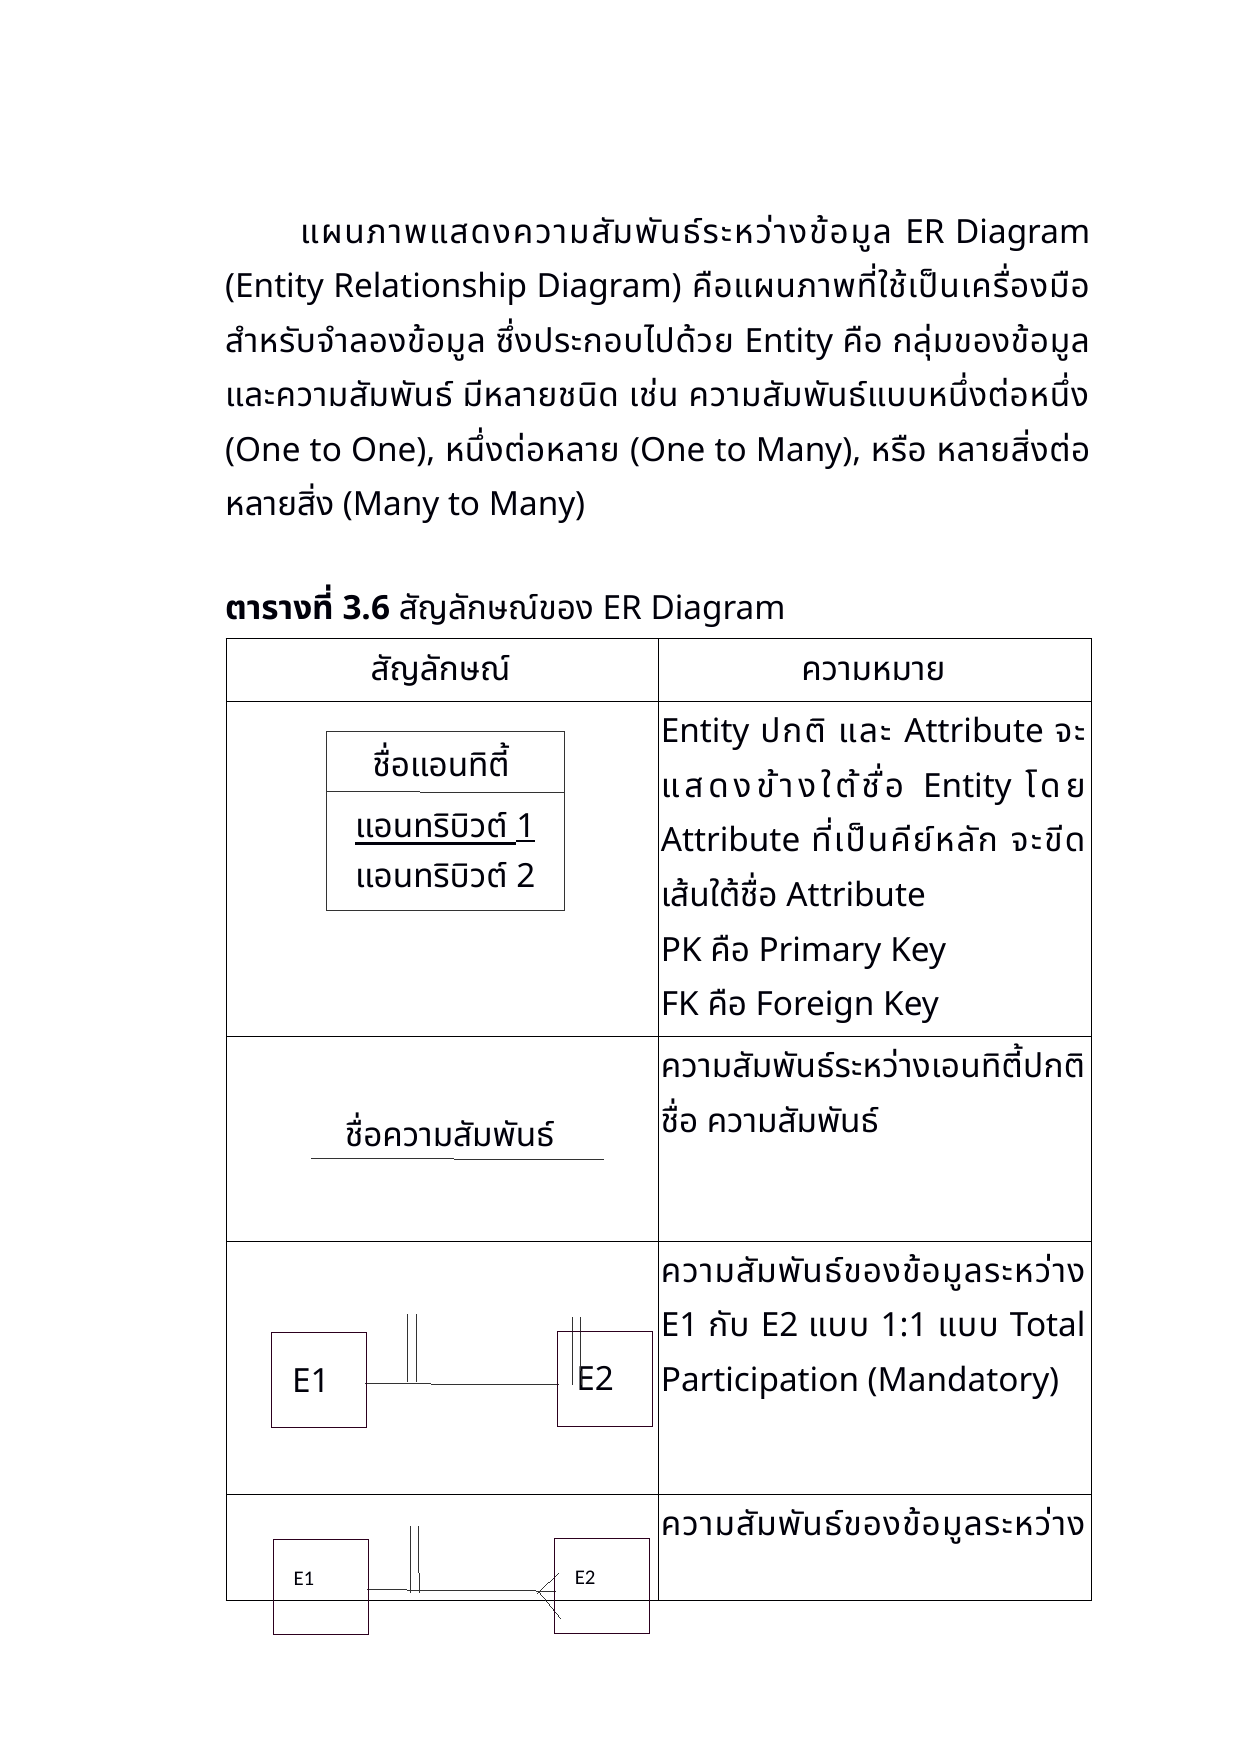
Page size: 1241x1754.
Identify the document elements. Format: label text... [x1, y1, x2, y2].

table_cell [227, 1495, 658, 1600]
table_cell ความสัมพันธ์ของข้อมูลระหว่าง E1 กับ E2 แบบ 1:1 แบบ Total Participation (Mandatory) [659, 1242, 1091, 1494]
text แผนภาพแสดงความสัมพันธ์ระหว่างข้อมูล ER Diagram (Entity Relationship Diagram) คือแผนภาพที่ใช้เป็นเครื่องมือสำหรับจำลองข้อมูล ซึ่งประกอบไปด้วย Entity คือ กลุ่มของข้อมูลและความสัมพันธ์ มีหลายชนิด เช่น ความสัมพันธ์แบบหนึ่งต่อหนึ่ง (One to One), หนึ่งต่อหลาย (One to Many), หรือ หลายสิ่งต่อหลายสิ่ง (Many to Many) [225, 207, 1090, 531]
table_cell [274, 1540, 368, 1600]
table_cell [227, 1037, 658, 1241]
text ตารางที่ 3.6 สัญลักษณ์ของ ER Diagram [225, 584, 1090, 634]
table_cell ความสัมพันธ์ของข้อมูลระหว่าง [659, 1495, 1091, 1600]
table_cell ความสัมพันธ์ระหว่างเอนทิตี้ปกติชื่อ ความสัมพันธ์ [659, 1037, 1091, 1241]
table_header ความหมาย [659, 639, 1091, 701]
table_header สัญลักษณ์ [227, 639, 658, 701]
table_cell [555, 1539, 649, 1600]
table_cell [227, 702, 658, 1036]
table_cell [227, 1242, 658, 1494]
table_cell Entity ปกติ และ Attribute จะแสดงข้างใต้ชื่อ Entity โดย Attribute ที่เป็นคีย์หลัก จะขีดเส้นใต้ชื่อ Attribute PK คือ Primary Key FK คือ Foreign Key [659, 702, 1091, 1036]
